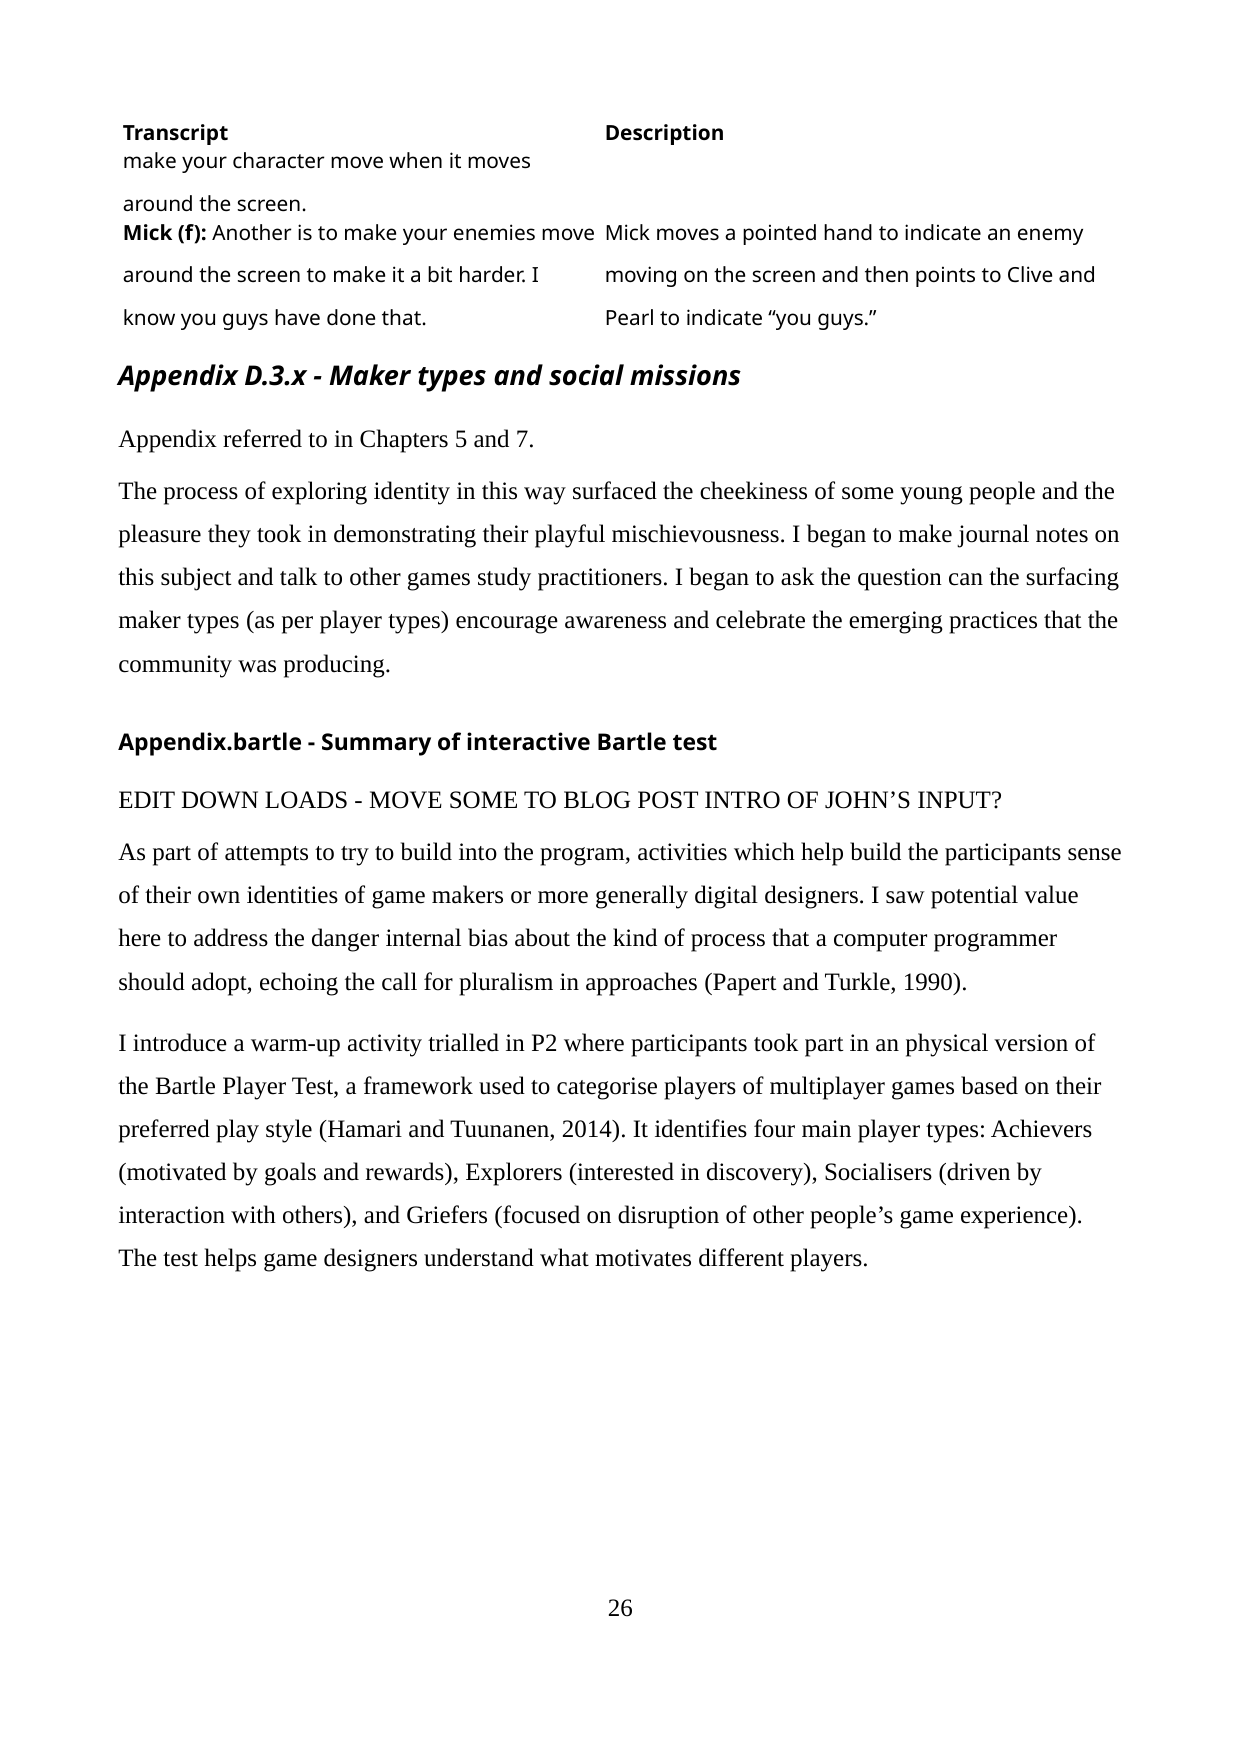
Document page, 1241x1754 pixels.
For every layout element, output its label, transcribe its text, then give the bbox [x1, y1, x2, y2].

text The process of exploring identity in this way surfaced the cheekiness of some young people and the pleasure they took in demonstrating their playful mischievousness. I began to make journal notes on this subject and talk to other games study practitioners. I began to ask the question can the surfacing maker types (as per player types) encourage awareness and celebrate the emerging practices that the community was producing. [118, 476, 1122, 677]
table_cell Mick (f): Another is to make your enemies move around the screen to make it a bit harder. I know you guys have done that. [118, 218, 600, 331]
table_header Transcript [118, 118, 600, 147]
table_header Description [600, 118, 1122, 147]
text EDIT DOWN LOADS - MOVE SOME TO BLOG POST INTRO OF JOHN’S INPUT? [118, 785, 1122, 814]
text Appendix referred to in Chapters 5 and 7. [118, 424, 1122, 453]
subtitle Appendix D.3.x - Maker types and social missions [118, 356, 1122, 393]
table_cell Mick moves a pointed hand to indicate an enemy moving on the screen and then points to Clive and Pearl to indicate “you guys.” [600, 218, 1122, 331]
subtitle Appendix.bartle - Summary of interactive Bartle test [118, 726, 1122, 757]
table_cell make your character move when it moves around the screen. [118, 147, 600, 218]
text As part of attempts to try to build into the program, activities which help build the participants sense of their own identities of game makers or more generally digital designers. I saw potential value here to address the danger internal bias about the kind of process that a computer programmer should adopt, echoing the call for pluralism in approaches (Papert and Turkle, 1990). [118, 837, 1122, 995]
table_cell [600, 147, 1122, 218]
text I introduce a warm-up activity trialled in P2 where participants took part in an physical version of the Bartle Player Test, a framework used to categorise players of multiplayer games based on their preferred play style (Hamari and Tuunanen, 2014). It identifies four main player types: Achievers (motivated by goals and rewards), Explorers (interested in discovery), Socialisers (driven by interaction with others), and Griefers (focused on disruption of other people’s game experience). The test helps game designers understand what motivates different players. [118, 1028, 1122, 1272]
